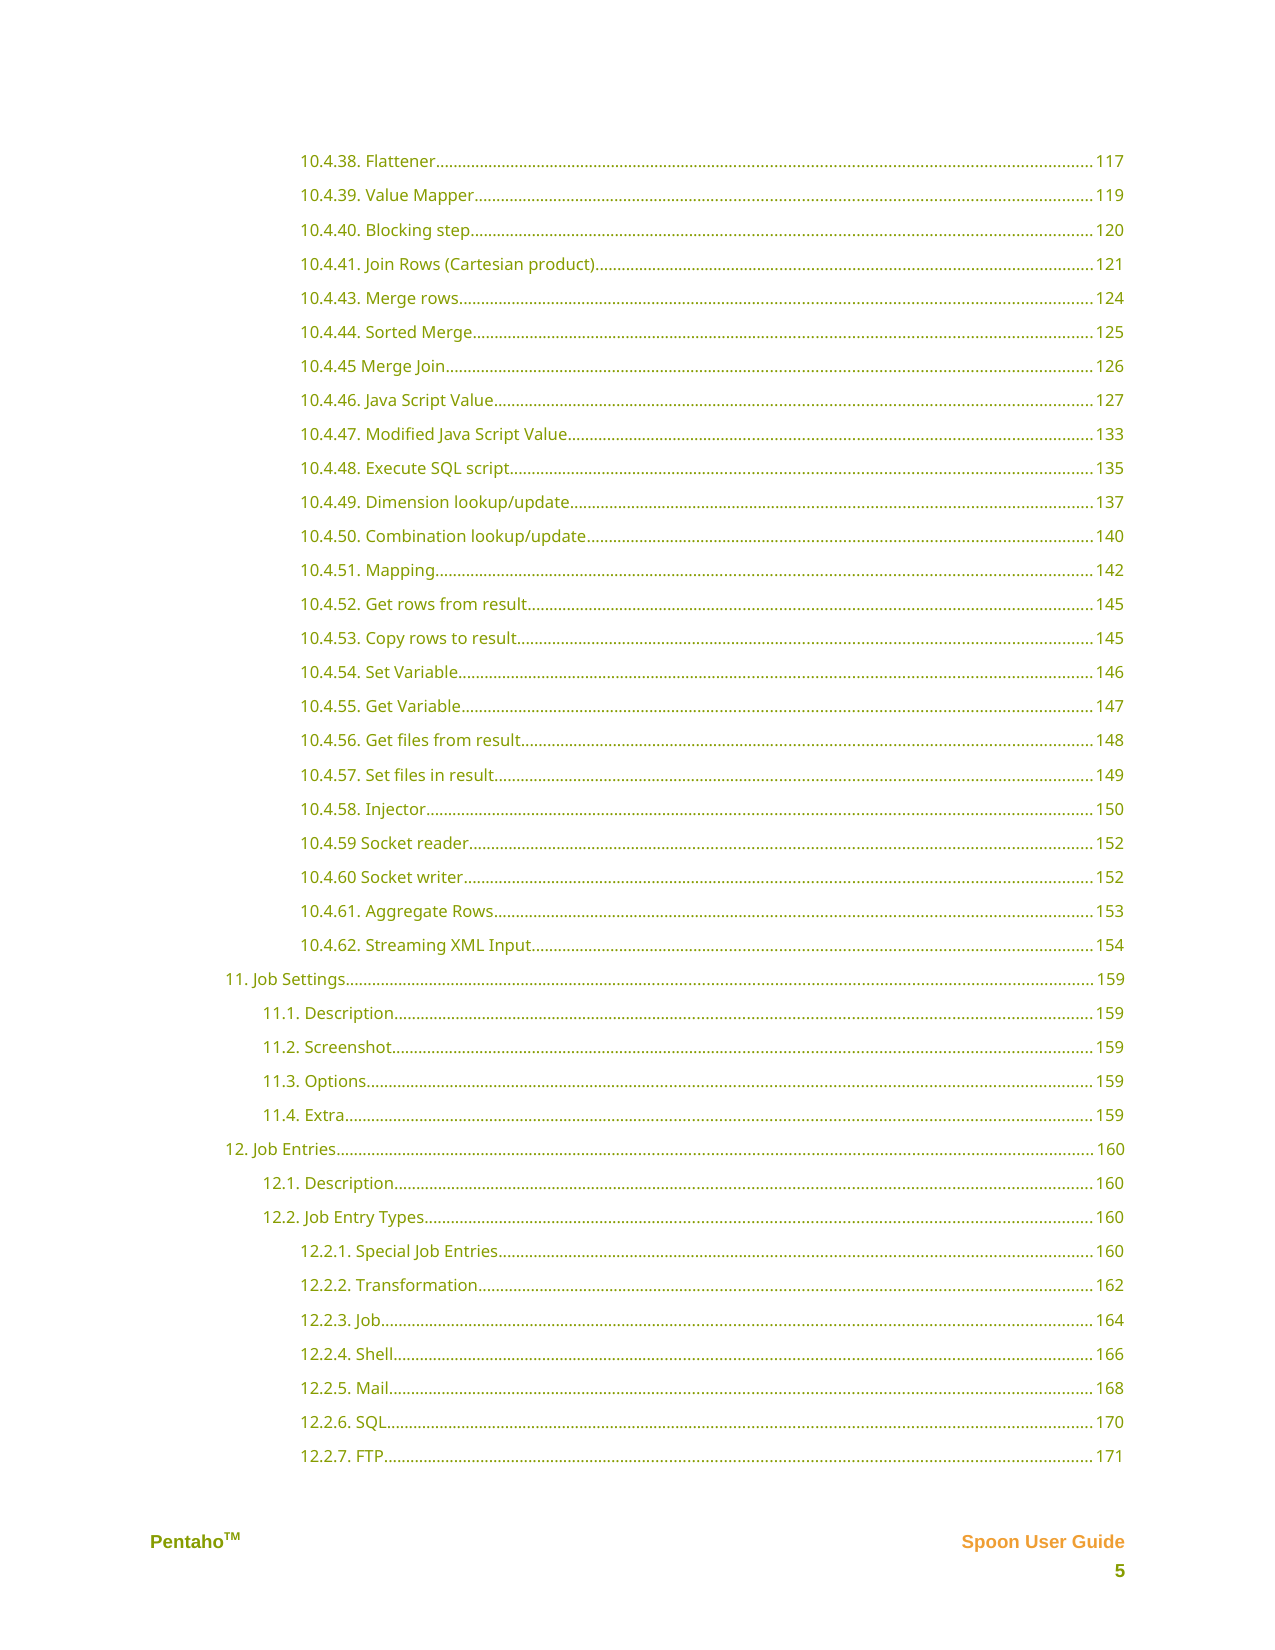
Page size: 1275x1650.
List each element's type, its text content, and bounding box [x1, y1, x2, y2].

text 10.4.47. Modified Java Script Value 133 [300, 422, 1125, 445]
text 10.4.55. Get Variable 147 [300, 695, 1125, 718]
text 10.4.41. Join Rows (Cartesian product) 121 [300, 252, 1125, 275]
text 10.4.43. Merge rows 124 [300, 286, 1125, 309]
text 12.2.2. Transformation 162 [300, 1274, 1125, 1297]
text 10.4.51. Mapping 142 [300, 559, 1125, 581]
text 10.4.38. Flattener 117 [300, 150, 1125, 173]
text 11.1. Description 159 [262, 1002, 1125, 1024]
text 10.4.50. Combination lookup/update 140 [300, 525, 1125, 547]
text 10.4.59 Socket reader 152 [300, 831, 1125, 854]
text 11. Job Settings 159 [225, 967, 1200, 990]
text 10.4.60 Socket writer 152 [300, 865, 1125, 888]
text 10.4.58. Injector 150 [300, 797, 1125, 820]
text 12.2. Job Entry Types 160 [262, 1206, 1125, 1229]
text 12.1. Description 160 [262, 1172, 1125, 1194]
text 10.4.49. Dimension lookup/update 137 [300, 491, 1125, 513]
text 10.4.57. Set files in result 149 [300, 763, 1125, 786]
text 12.2.1. Special Job Entries 160 [300, 1240, 1125, 1263]
text 12. Job Entries 160 [225, 1138, 1200, 1161]
text 12.2.3. Job 164 [300, 1308, 1125, 1331]
text 10.4.45 Merge Join 126 [300, 354, 1125, 377]
text 11.2. Screenshot 159 [262, 1036, 1125, 1058]
text 10.4.40. Blocking step 120 [300, 218, 1125, 241]
text 10.4.46. Java Script Value 127 [300, 388, 1125, 411]
text 10.4.52. Get rows from result 145 [300, 593, 1125, 616]
text 12.2.7. FTP 171 [300, 1444, 1125, 1467]
text 12.2.6. SQL 170 [300, 1410, 1125, 1433]
text 11.4. Extra 159 [262, 1104, 1125, 1126]
text 10.4.62. Streaming XML Input 154 [300, 933, 1125, 956]
text 10.4.61. Aggregate Rows 153 [300, 899, 1125, 922]
text 12.2.5. Mail 168 [300, 1376, 1125, 1399]
text 10.4.39. Value Mapper 119 [300, 184, 1125, 207]
text 11.3. Options 159 [262, 1070, 1125, 1092]
text 10.4.54. Set Variable 146 [300, 661, 1125, 684]
text 10.4.44. Sorted Merge 125 [300, 320, 1125, 343]
text 10.4.48. Execute SQL script 135 [300, 457, 1125, 479]
text 10.4.53. Copy rows to result 145 [300, 627, 1125, 649]
text 10.4.56. Get files from result 148 [300, 729, 1125, 752]
text 12.2.4. Shell 166 [300, 1342, 1125, 1365]
